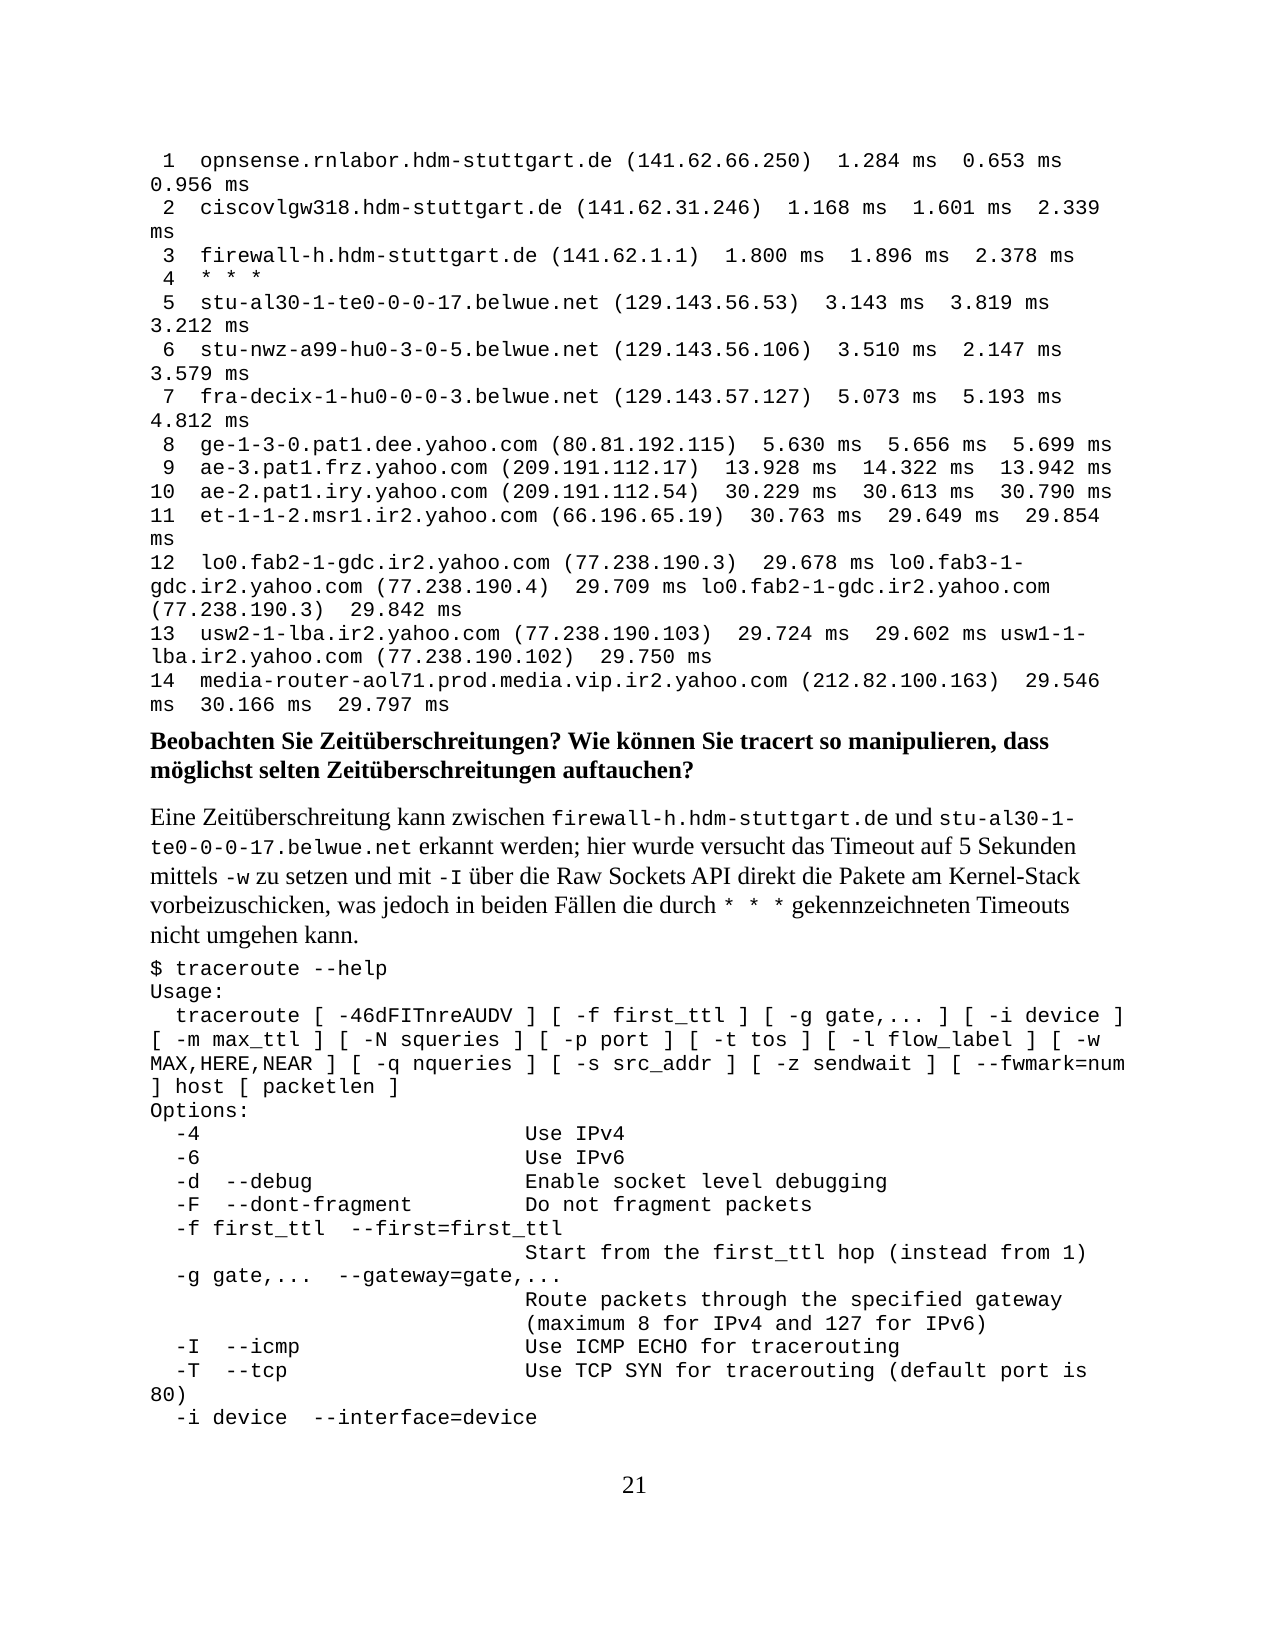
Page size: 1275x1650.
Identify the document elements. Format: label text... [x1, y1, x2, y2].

text 12 lo0.fab2-1-gdc.ir2.yahoo.com (77.238.190.3) 29.678 ms lo0.fab3-1-gdc.ir2.yahoo.com (77.238.190.4) 29.709 ms lo0.fab2-1-gdc.ir2.yahoo.com (77.238.190.3) 29.842 ms [150, 552, 1125, 623]
text -I --icmp Use ICMP ECHO for tracerouting [150, 1336, 1125, 1360]
text 6 stu-nwz-a99-hu0-3-0-5.belwue.net (129.143.56.106) 3.510 ms 2.147 ms 3.579 ms [150, 339, 1125, 386]
text Start from the first_ttl hop (instead from 1) [150, 1242, 1125, 1265]
text 4 * * * [150, 268, 1125, 292]
text Beobachten Sie Zeitüberschreitungen? Wie können Sie tracert so manipulieren, dass möglichst selten Zeitüberschreitungen auftauchen? [150, 726, 1125, 784]
text 2 ciscovlgw318.hdm-stuttgart.de (141.62.31.246) 1.168 ms 1.601 ms 2.339 ms [150, 197, 1125, 244]
text Options: [150, 1100, 1125, 1123]
text 7 fra-decix-1-hu0-0-0-3.belwue.net (129.143.57.127) 5.073 ms 5.193 ms 4.812 ms [150, 386, 1125, 434]
text Eine Zeitüberschreitung kann zwischen firewall-h.hdm-stuttgart.de und stu-al30-1-te0-0-0-17.belwue.net erkannt werden; hier wurde versucht das Timeout auf 5 Sekunden mittels -w zu setzen und mit -I über die Raw Sockets API direkt die Pakete am Kernel-Stack vorbeizuschicken, was jedoch in beiden Fällen die durch * * * gekennzeichneten Timeouts nicht umgehen kann. [150, 802, 1125, 949]
text 5 stu-al30-1-te0-0-0-17.belwue.net (129.143.56.53) 3.143 ms 3.819 ms 3.212 ms [150, 292, 1125, 339]
text 11 et-1-1-2.msr1.ir2.yahoo.com (66.196.65.19) 30.763 ms 29.649 ms 29.854 ms [150, 505, 1125, 552]
text 14 media-router-aol71.prod.media.vip.ir2.yahoo.com (212.82.100.163) 29.546 ms 30.166 ms 29.797 ms [150, 670, 1125, 717]
text -f first_ttl --first=first_ttl [150, 1218, 1125, 1242]
text -T --tcp Use TCP SYN for tracerouting (default port is 80) [150, 1360, 1125, 1407]
text Usage: [150, 982, 1125, 1005]
text -i device --interface=device [150, 1407, 1125, 1431]
text (maximum 8 for IPv4 and 127 for IPv6) [150, 1313, 1125, 1336]
text 13 usw2-1-lba.ir2.yahoo.com (77.238.190.103) 29.724 ms 29.602 ms usw1-1-lba.ir2.yahoo.com (77.238.190.102) 29.750 ms [150, 623, 1125, 670]
text -d --debug Enable socket level debugging [150, 1171, 1125, 1194]
text 9 ae-3.pat1.frz.yahoo.com (209.191.112.17) 13.928 ms 14.322 ms 13.942 ms [150, 457, 1125, 481]
text $ traceroute --help [150, 958, 1125, 982]
text 10 ae-2.pat1.iry.yahoo.com (209.191.112.54) 30.229 ms 30.613 ms 30.790 ms [150, 481, 1125, 505]
text -g gate,... --gateway=gate,... [150, 1265, 1125, 1289]
text -4 Use IPv4 [150, 1123, 1125, 1147]
text 3 firewall-h.hdm-stuttgart.de (141.62.1.1) 1.800 ms 1.896 ms 2.378 ms [150, 244, 1125, 268]
text -6 Use IPv6 [150, 1147, 1125, 1171]
text Route packets through the specified gateway [150, 1289, 1125, 1313]
text -F --dont-fragment Do not fragment packets [150, 1194, 1125, 1218]
text 1 opnsense.rnlabor.hdm-stuttgart.de (141.62.66.250) 1.284 ms 0.653 ms 0.956 ms [150, 150, 1125, 197]
text 8 ge-1-3-0.pat1.dee.yahoo.com (80.81.192.115) 5.630 ms 5.656 ms 5.699 ms [150, 434, 1125, 457]
text traceroute [ -46dFITnreAUDV ] [ -f first_ttl ] [ -g gate,... ] [ -i device ] [ -m max_ttl ] [ -N squeries ] [ -p port ] [ -t tos ] [ -l flow_label ] [ -w MAX,HERE,NEAR ] [ -q nqueries ] [ -s src_addr ] [ -z sendwait ] [ --fwmark=num ] host [ packetlen ] [150, 1005, 1125, 1100]
